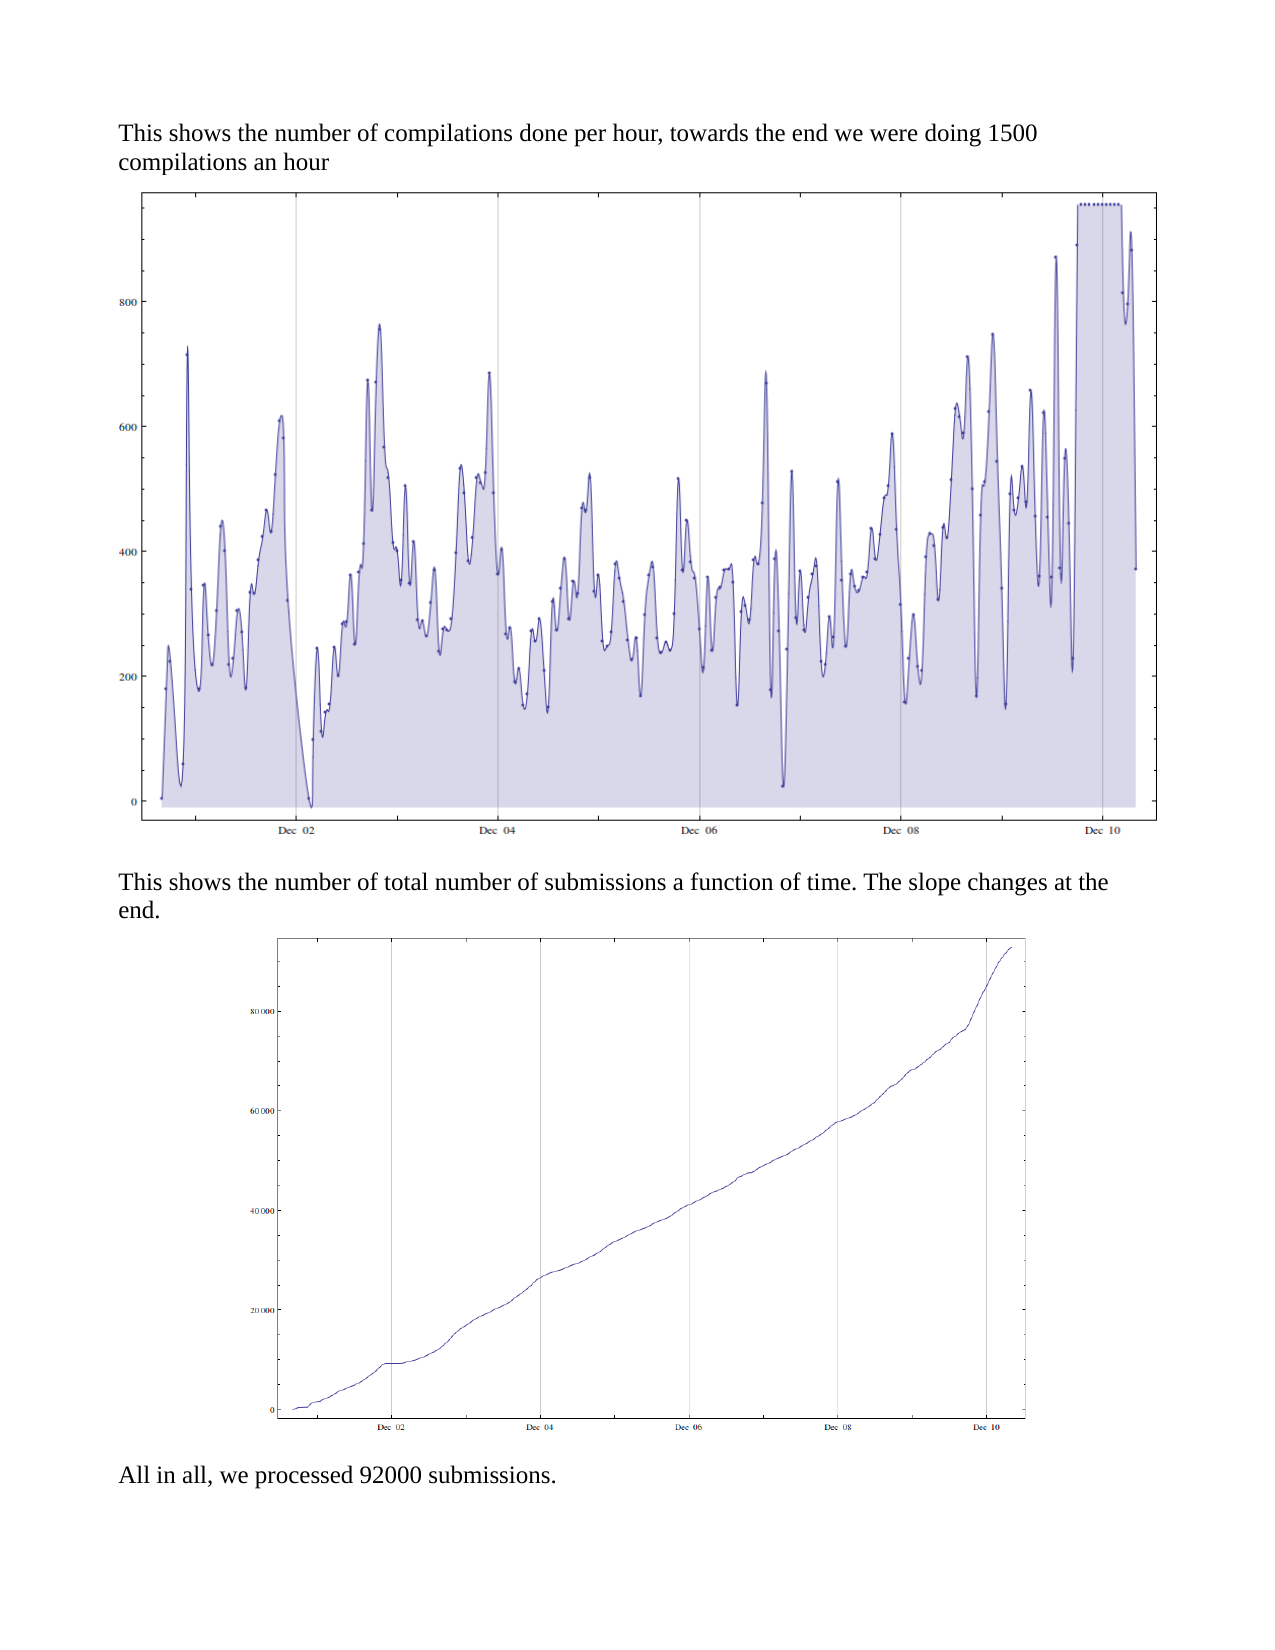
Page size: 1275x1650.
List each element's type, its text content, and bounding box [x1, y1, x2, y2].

picture [118, 175, 1157, 838]
picture [249, 924, 1026, 1432]
text This shows the number of compilations done per hour, towards the end we were doing 1500 compilations an hour [118, 118, 1157, 175]
text All in all, we processed 92000 submissions. [118, 1460, 1157, 1489]
text This shows the number of total number of submissions a function of time. The slope changes at the end. [118, 867, 1157, 924]
